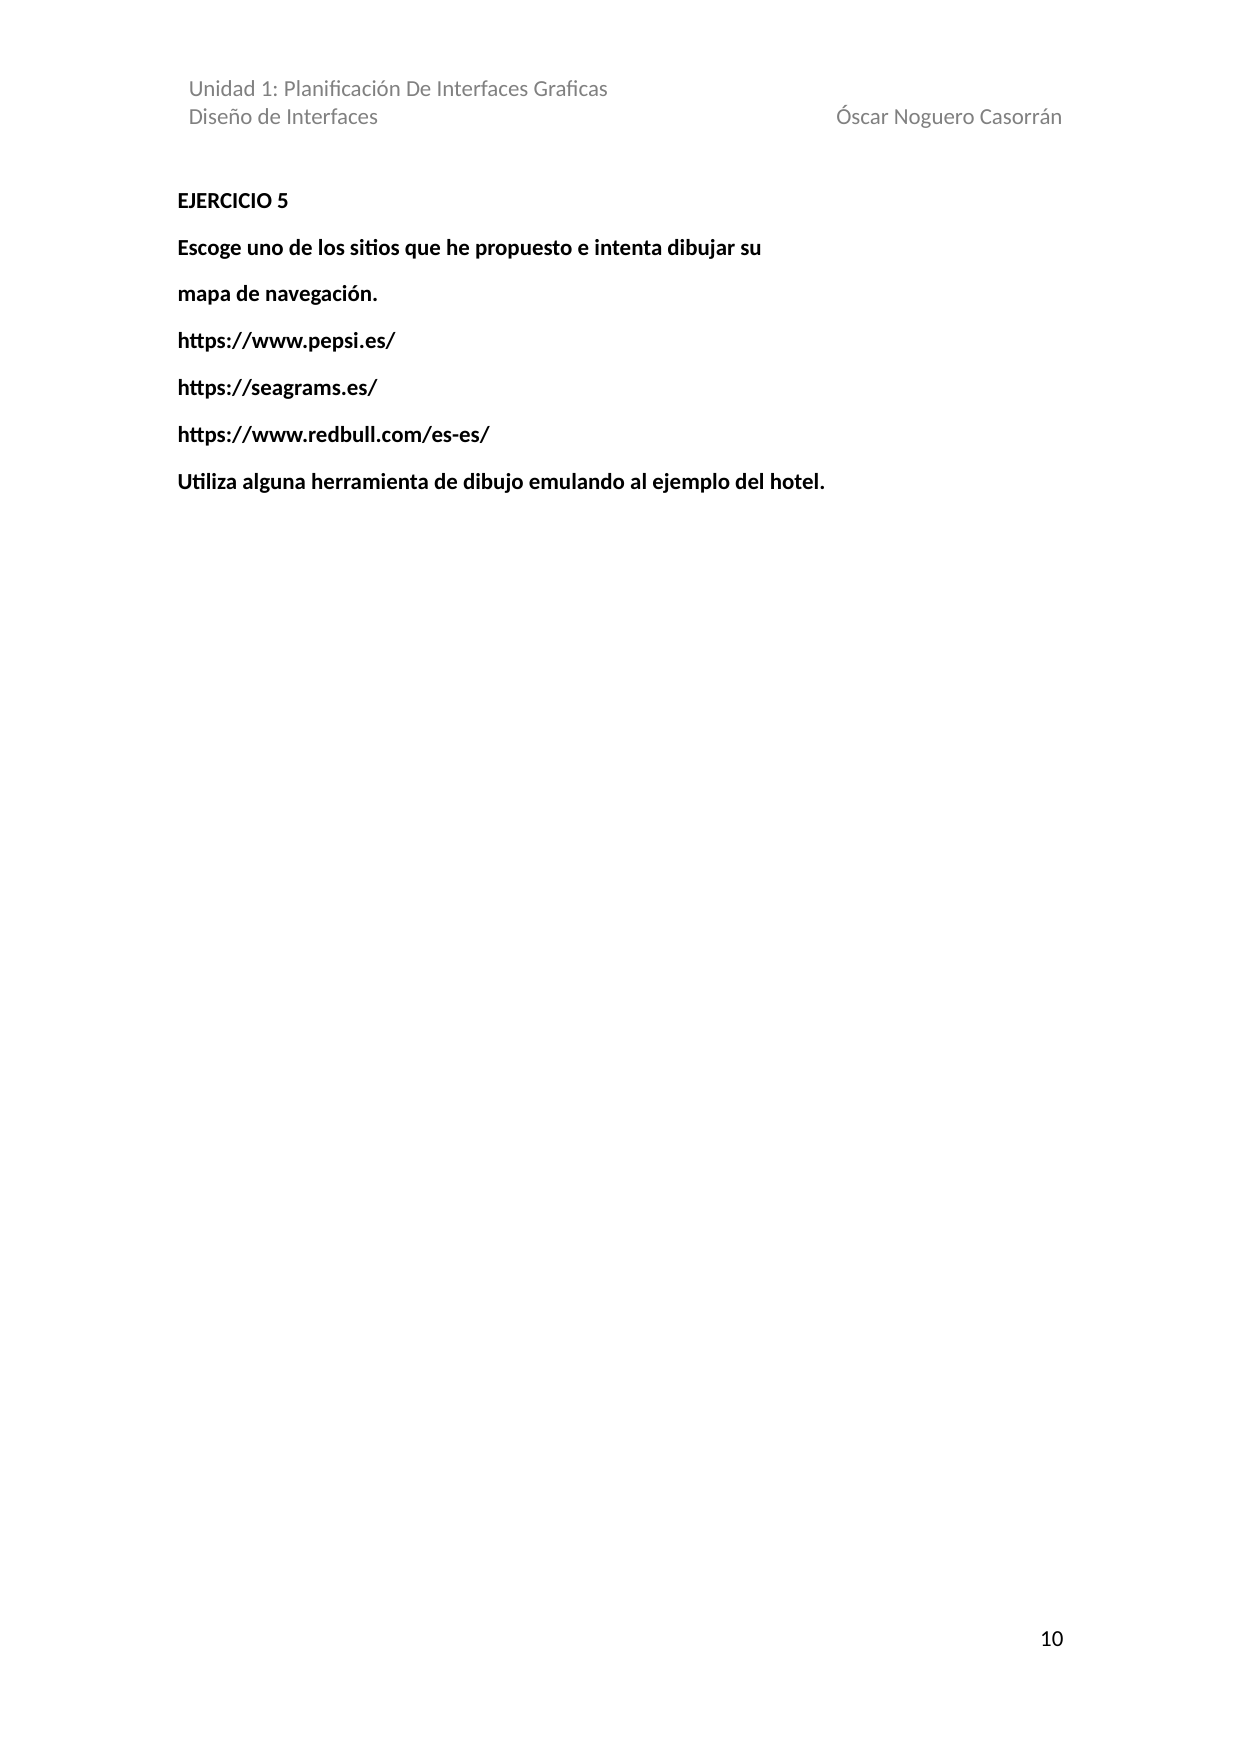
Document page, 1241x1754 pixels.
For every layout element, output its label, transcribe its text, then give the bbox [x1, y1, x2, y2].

text https://www.pepsi.es/ [177, 326, 1063, 354]
text EJERCICIO 5 [177, 186, 1063, 214]
text mapa de navegación. [177, 279, 1063, 308]
text Escoge uno de los sitios que he propuesto e intenta dibujar su [177, 233, 1063, 261]
text https://seagrams.es/ [177, 373, 1063, 401]
text Utiliza alguna herramienta de dibujo emulando al ejemplo del hotel. [177, 467, 1063, 495]
text https://www.redbull.com/es-es/ [177, 420, 1063, 448]
